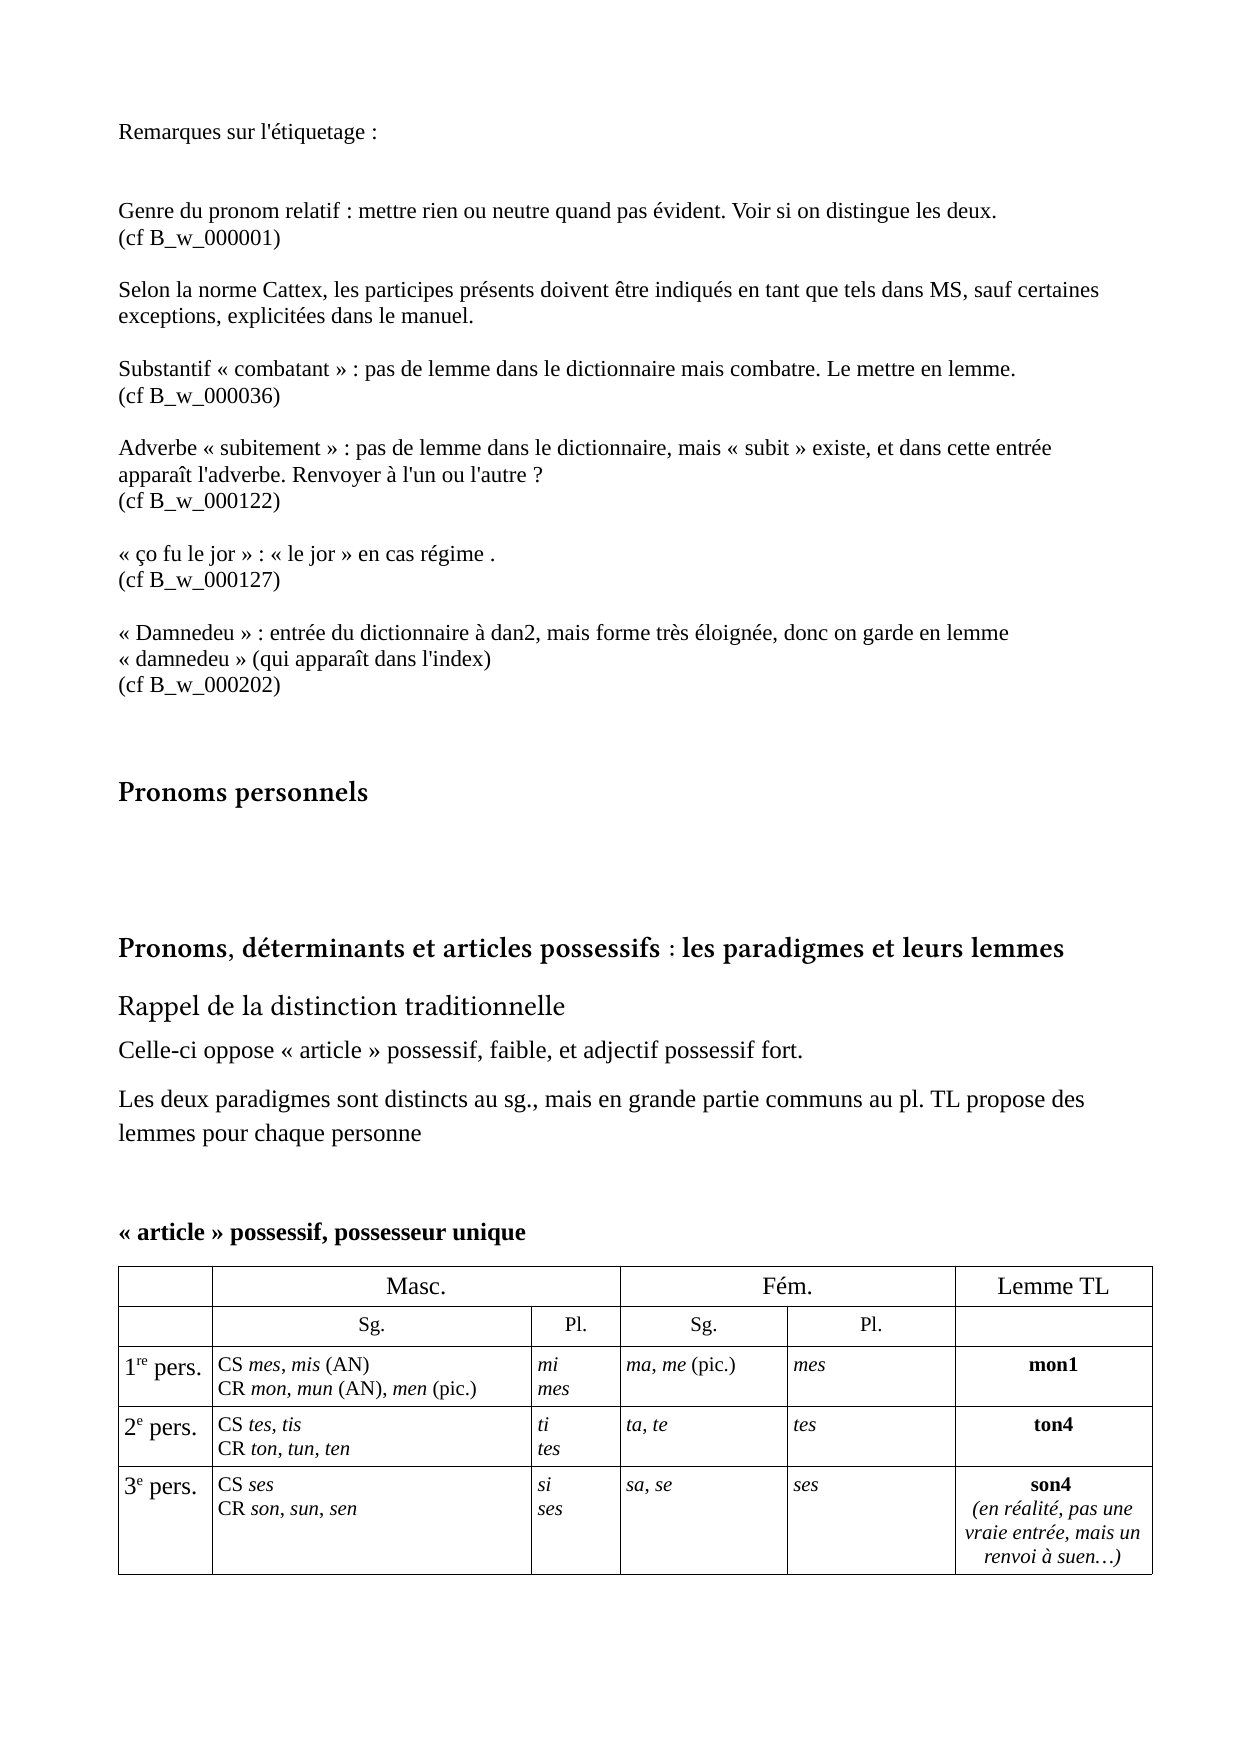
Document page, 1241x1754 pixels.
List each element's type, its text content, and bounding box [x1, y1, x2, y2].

text (cf B_w_000127) [118, 566, 1122, 592]
text (cf B_w_000122) [118, 487, 1122, 513]
table_cell Pl. [532, 1307, 620, 1346]
table_cell son4 (en réalité, pas une vraie entrée, mais un renvoi à suen…) [956, 1467, 1152, 1573]
table_cell CS tes, tis CR ton, tun, ten [213, 1407, 531, 1466]
text Adverbe « subitement » : pas de lemme dans le dictionnaire, mais « subit » existe, et dans cette entrée apparaît l'adverbe. Renvoyer à l'un ou l'autre ? [118, 434, 1122, 487]
table_cell [956, 1307, 1152, 1346]
text Substantif « combatant » : pas de lemme dans le dictionnaire mais combatre. Le mettre en lemme. [118, 355, 1122, 382]
table_cell ton4 [956, 1407, 1152, 1466]
table_header Lemme TL [956, 1267, 1152, 1306]
table_cell sa, se [621, 1467, 787, 1573]
subtitle Rappel de la distinction traditionnelle [118, 989, 1122, 1022]
table_cell 3e pers. [119, 1467, 212, 1573]
text (cf B_w_000001) [118, 223, 1122, 250]
text Genre du pronom relatif : mettre rien ou neutre quand pas évident. Voir si on distingue les deux. [118, 197, 1122, 223]
table_cell mes [788, 1347, 955, 1406]
table_cell ta, te [621, 1407, 787, 1466]
text « Damnedeu » : entrée du dictionnaire à dan2, mais forme très éloignée, donc on garde en lemme « damnedeu » (qui apparaît dans l'index) [118, 619, 1122, 672]
table_cell si ses [532, 1467, 620, 1573]
table_cell Pl. [788, 1307, 955, 1346]
table_cell mon1 [956, 1347, 1152, 1406]
table_header [119, 1267, 212, 1306]
subtitle Pronoms, déterminants et articles possessifs : les paradigmes et leurs lemmes [118, 931, 1122, 964]
text Celle-ci oppose « article » possessif, faible, et adjectif possessif fort. [118, 1035, 1122, 1064]
table_cell Sg. [621, 1307, 787, 1346]
table_header Masc. [213, 1267, 620, 1306]
table_cell tes [788, 1407, 955, 1466]
table_cell ti tes [532, 1407, 620, 1466]
table_cell 1re pers. [119, 1347, 212, 1406]
text « article » possessif, possesseur unique [118, 1217, 1122, 1245]
table_cell Sg. [213, 1307, 531, 1346]
table_header Fém. [621, 1267, 955, 1306]
text (cf B_w_000036) [118, 382, 1122, 408]
table_cell CS ses CR son, sun, sen [213, 1467, 531, 1573]
text Les deux paradigmes sont distincts au sg., mais en grande partie communs au pl. TL propose des lemmes pour chaque personne [118, 1084, 1122, 1147]
text (cf B_w_000202) [118, 672, 1122, 698]
table_cell [119, 1307, 212, 1346]
table_cell mi mes [532, 1347, 620, 1406]
text « ço fu le jor » : « le jor » en cas régime . [118, 540, 1122, 566]
table_cell 2e pers. [119, 1407, 212, 1466]
text Selon la norme Cattex, les participes présents doivent être indiqués en tant que tels dans MS, sauf certaines exceptions, explicitées dans le manuel. [118, 276, 1122, 329]
table_cell ma, me (pic.) [621, 1347, 787, 1406]
table_cell CS mes, mis (AN) CR mon, mun (AN), men (pic.) [213, 1347, 531, 1406]
table_cell ses [788, 1467, 955, 1573]
subtitle Pronoms personnels [118, 776, 1122, 809]
text Remarques sur l'étiquetage : [118, 118, 1122, 144]
